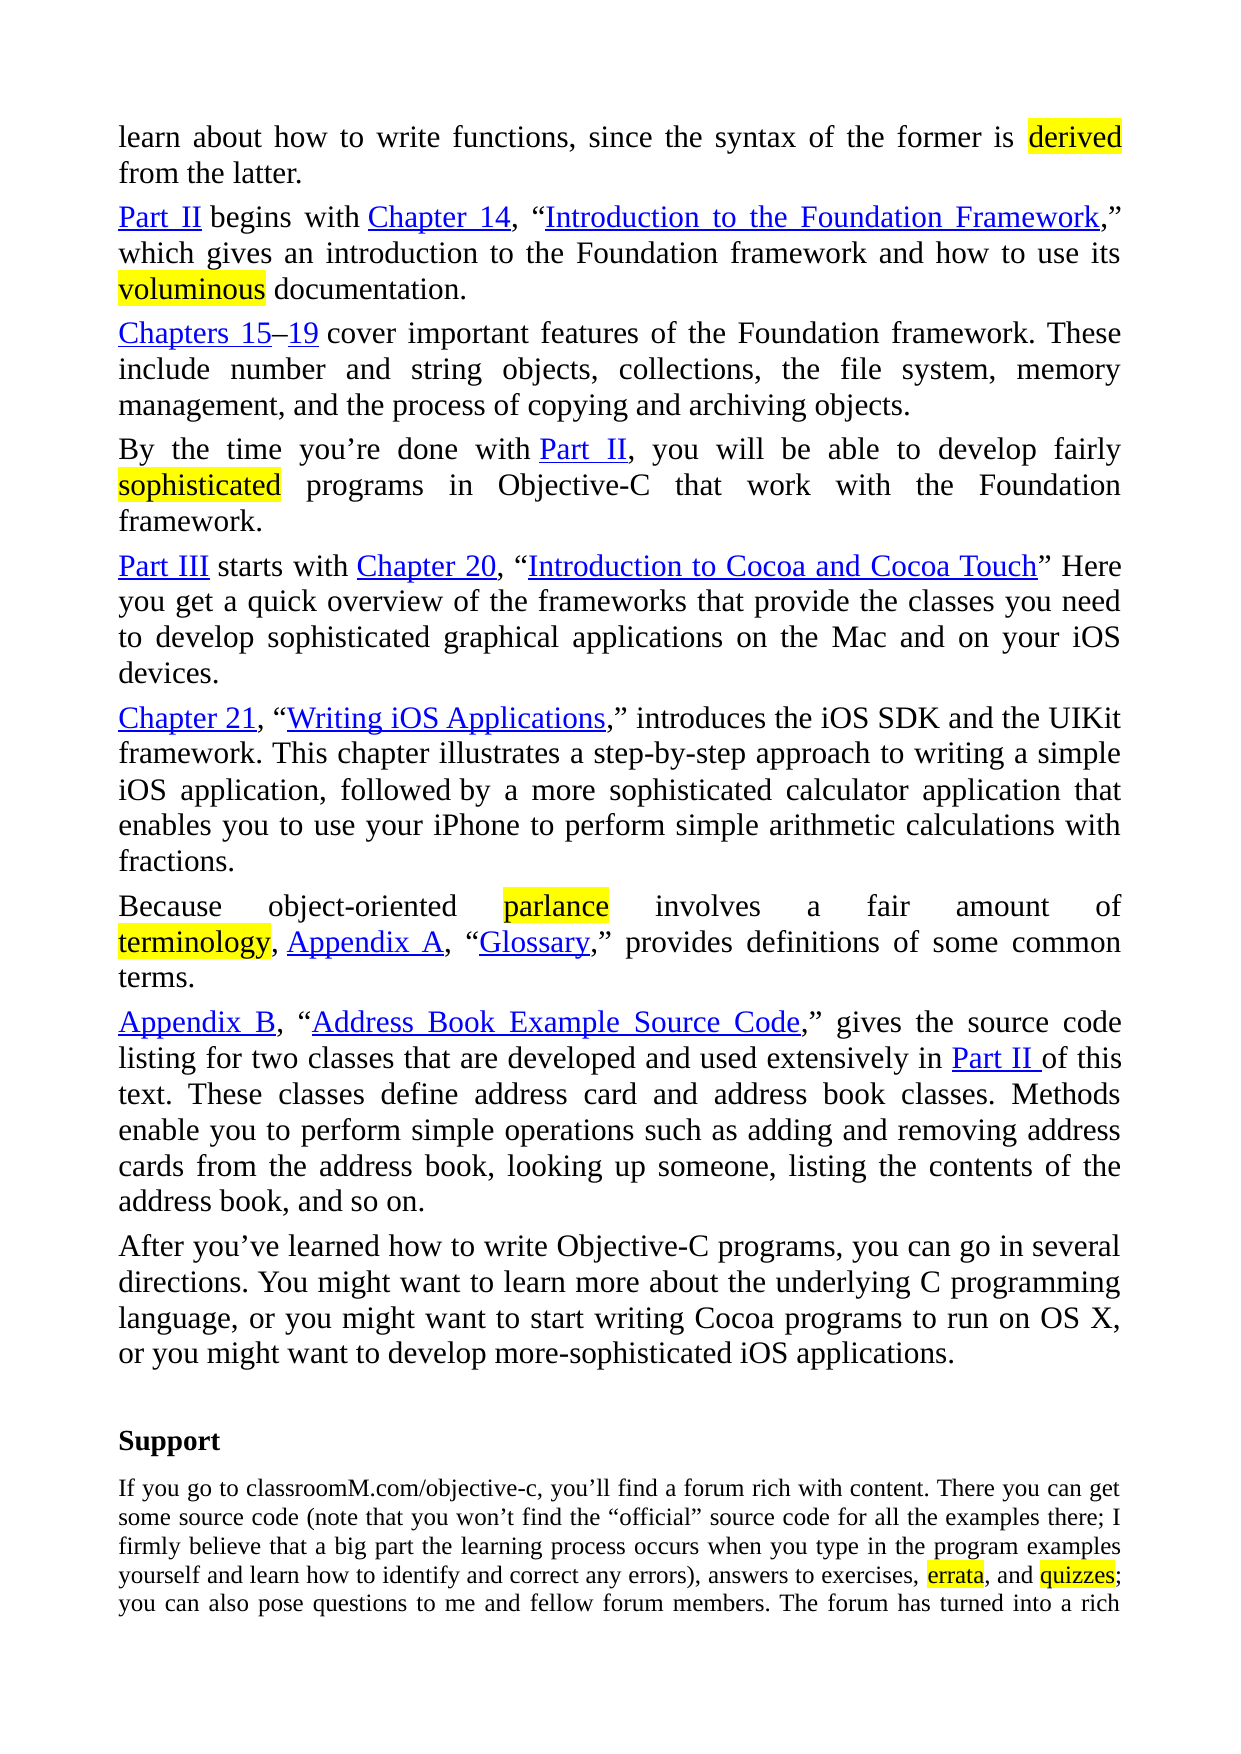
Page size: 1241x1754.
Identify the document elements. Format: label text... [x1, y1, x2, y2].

subtitle Because object-oriented parlance involves a fair amount of terminology, Appendix A, “Glossary,” provides definitions of some common terms. [118, 887, 1122, 995]
subtitle Part III starts with Chapter 20, “Introduction to Cocoa and Cocoa Touch” Here you get a quick overview of the frameworks that provide the classes you need to develop sophisticated graphical applications on the Mac and on your iOS devices. [118, 547, 1122, 691]
subtitle Support [118, 1423, 1122, 1457]
subtitle If you go to classroomM.com/objective-c, you’ll find a forum rich with content. There you can get some source code (note that you won’t find the “official” source code for all the examples there; I firmly believe that a big part the learning process occurs when you type in the program examples yourself and learn how to identify and correct any errors), answers to exercises, errata, and quizzes; you can also pose questions to me and fellow forum members. The forum has turned into a rich [118, 1473, 1122, 1617]
subtitle learn about how to write functions, since the syntax of the former is derived from the latter. [118, 118, 1122, 190]
subtitle Part II begins with Chapter 14, “Introduction to the Foundation Framework,” which gives an introduction to the Foundation framework and how to use its voluminous documentation. [118, 198, 1122, 306]
subtitle Chapter 21, “Writing iOS Applications,” introduces the iOS SDK and the UIKit framework. This chapter illustrates a step-by-step approach to writing a simple iOS application, followed by a more sophisticated calculator application that enables you to use your iPhone to perform simple arithmetic calculations with fractions. [118, 699, 1122, 878]
subtitle By the time you’re done with Part II, you will be able to develop fairly sophisticated programs in Objective-C that work with the Foundation framework. [118, 431, 1122, 538]
subtitle After you’ve learned how to write Objective-C programs, you can go in several directions. You might want to learn more about the underlying C programming language, or you might want to start writing Cocoa programs to run on OS X, or you might want to develop more-sophisticated iOS applications. [118, 1227, 1122, 1371]
subtitle Chapters 15–19 cover important features of the Foundation framework. These include number and string objects, collections, the file system, memory management, and the process of copying and archiving objects. [118, 314, 1122, 422]
subtitle Appendix B, “Address Book Example Source Code,” gives the source code listing for two classes that are developed and used extensively in Part II of this text. These classes define address card and address book classes. Methods enable you to perform simple operations such as adding and removing address cards from the address book, looking up someone, listing the contents of the address book, and so on. [118, 1003, 1122, 1219]
